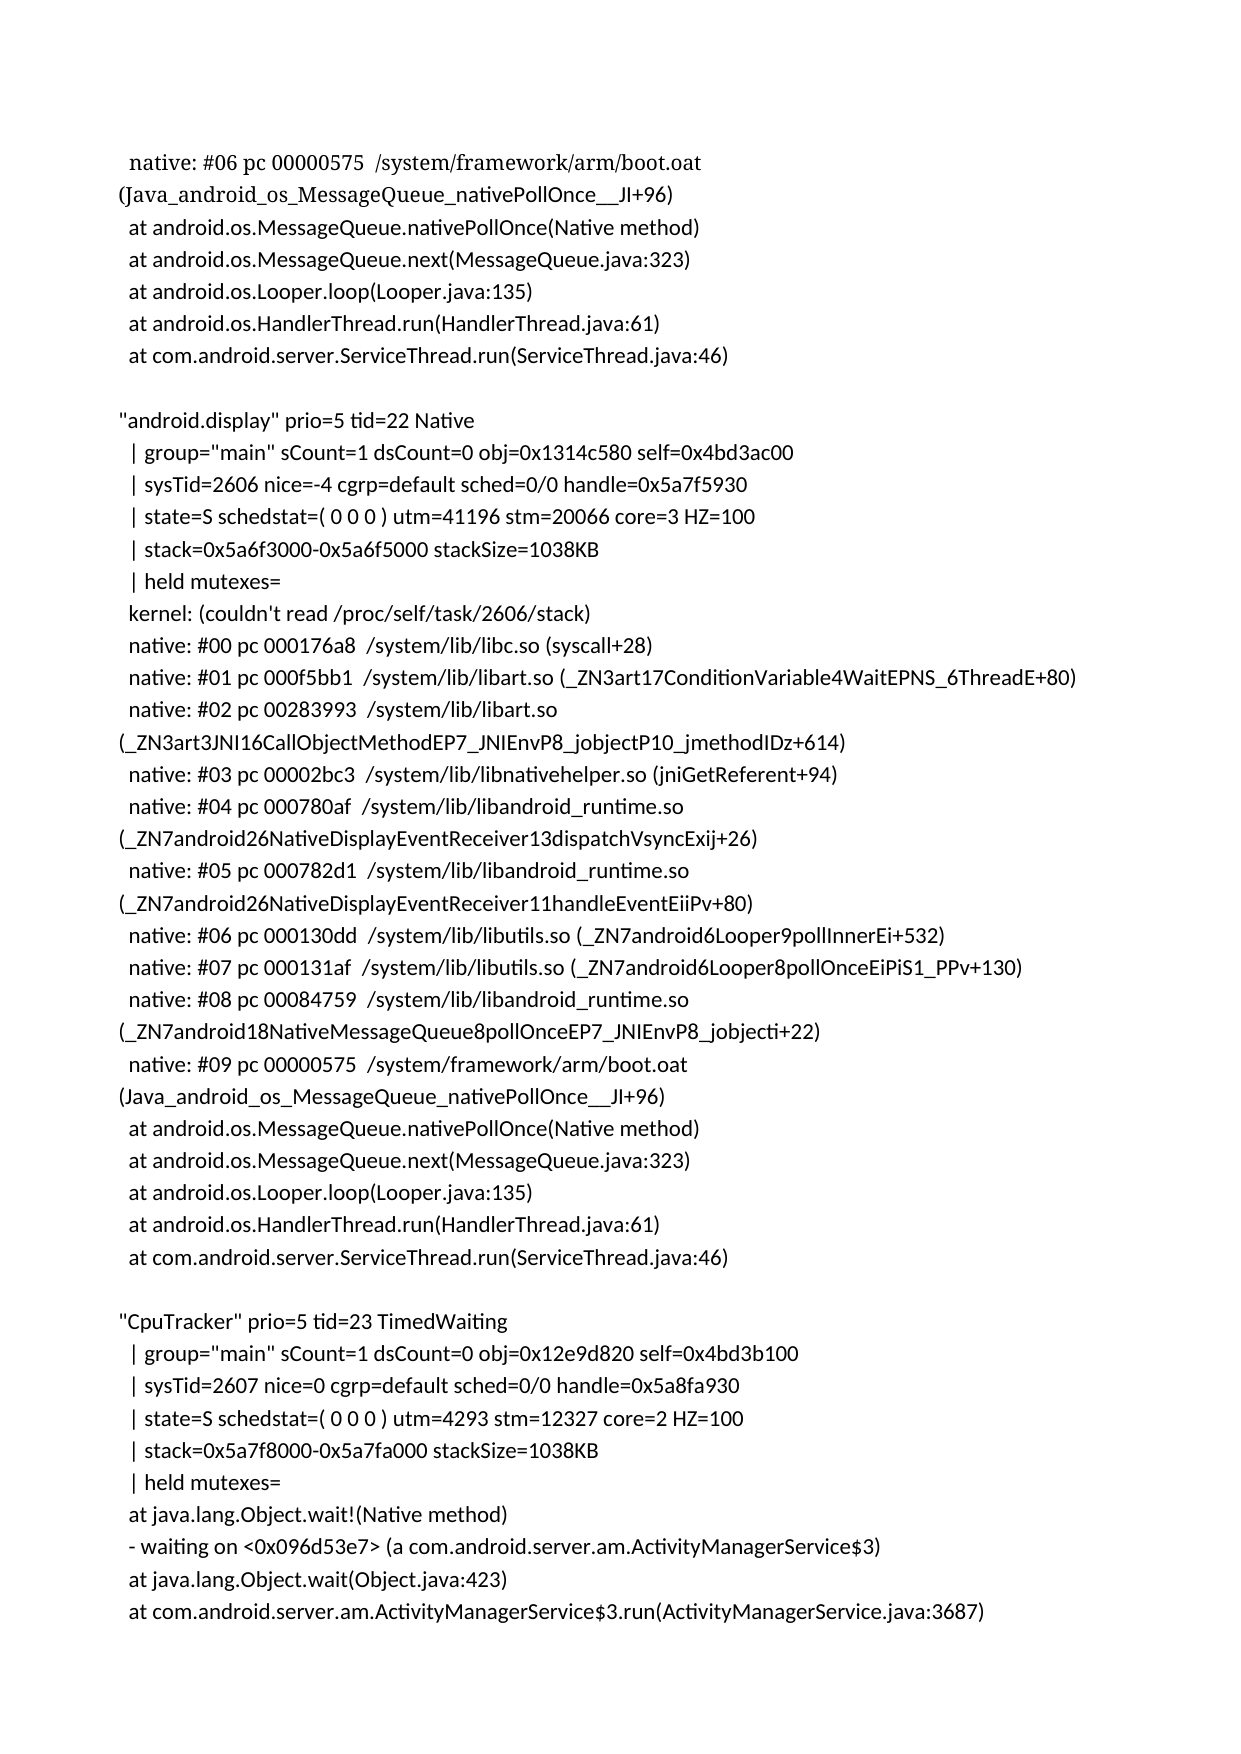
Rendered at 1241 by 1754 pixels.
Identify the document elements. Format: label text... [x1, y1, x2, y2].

text native: #07 pc 000131af /system/lib/libutils.so (_ZN7android6Looper8pollOnceEiPiS1_PPv+130) [118, 953, 1122, 981]
text at android.os.HandlerThread.run(HandlerThread.java:61) [118, 1211, 1122, 1239]
text | state=S schedstat=( 0 0 0 ) utm=4293 stm=12327 core=2 HZ=100 [118, 1404, 1122, 1432]
text "android.display" prio=5 tid=22 Native [118, 406, 1122, 434]
text | stack=0x5a6f3000-0x5a6f5000 stackSize=1038KB [118, 535, 1122, 563]
text at com.android.server.ServiceThread.run(ServiceThread.java:46) [118, 342, 1122, 369]
text | group="main" sCount=1 dsCount=0 obj=0x1314c580 self=0x4bd3ac00 [118, 438, 1122, 466]
text native: #00 pc 000176a8 /system/lib/libc.so (syscall+28) [118, 631, 1122, 659]
text native: #05 pc 000782d1 /system/lib/libandroid_runtime.so (_ZN7android26NativeDisplayEventReceiver11handleEventEiiPv+80) [118, 857, 1122, 917]
text native: #03 pc 00002bc3 /system/lib/libnativehelper.so (jniGetReferent+94) [118, 760, 1122, 788]
text native: #06 pc 000130dd /system/lib/libutils.so (_ZN7android6Looper9pollInnerEi+532) [118, 921, 1122, 949]
text at com.android.server.am.ActivityManagerService$3.run(ActivityManagerService.java:3687) [118, 1597, 1122, 1625]
text at com.android.server.ServiceThread.run(ServiceThread.java:46) [118, 1243, 1122, 1271]
text at java.lang.Object.wait(Object.java:423) [118, 1565, 1122, 1593]
text | held mutexes= [118, 567, 1122, 595]
text | sysTid=2607 nice=0 cgrp=default sched=0/0 handle=0x5a8fa930 [118, 1372, 1122, 1399]
text kernel: (couldn't read /proc/self/task/2606/stack) [118, 599, 1122, 627]
text | held mutexes= [118, 1468, 1122, 1496]
text | stack=0x5a7f8000-0x5a7fa000 stackSize=1038KB [118, 1436, 1122, 1464]
text at android.os.MessageQueue.next(MessageQueue.java:323) [118, 1146, 1122, 1174]
text at android.os.HandlerThread.run(HandlerThread.java:61) [118, 309, 1122, 337]
text native: #06 pc 00000575 /system/framework/arm/boot.oat (Java_android_os_MessageQueue_nativePollOnce__JI+96) [118, 148, 1122, 209]
text at android.os.MessageQueue.nativePollOnce(Native method) [118, 213, 1122, 241]
text | state=S schedstat=( 0 0 0 ) utm=41196 stm=20066 core=3 HZ=100 [118, 502, 1122, 531]
text at android.os.MessageQueue.next(MessageQueue.java:323) [118, 245, 1122, 273]
text | group="main" sCount=1 dsCount=0 obj=0x12e9d820 self=0x4bd3b100 [118, 1339, 1122, 1367]
text at java.lang.Object.wait!(Native method) [118, 1500, 1122, 1528]
text native: #01 pc 000f5bb1 /system/lib/libart.so (_ZN3art17ConditionVariable4WaitEPNS_6ThreadE+80) [118, 663, 1122, 691]
text native: #04 pc 000780af /system/lib/libandroid_runtime.so (_ZN7android26NativeDisplayEventReceiver13dispatchVsyncExij+26) [118, 792, 1122, 852]
text native: #09 pc 00000575 /system/framework/arm/boot.oat (Java_android_os_MessageQueue_nativePollOnce__JI+96) [118, 1050, 1122, 1110]
text at android.os.Looper.loop(Looper.java:135) [118, 277, 1122, 305]
text at android.os.Looper.loop(Looper.java:135) [118, 1178, 1122, 1206]
text at android.os.MessageQueue.nativePollOnce(Native method) [118, 1114, 1122, 1142]
text - waiting on <0x096d53e7> (a com.android.server.am.ActivityManagerService$3) [118, 1532, 1122, 1561]
text | sysTid=2606 nice=-4 cgrp=default sched=0/0 handle=0x5a7f5930 [118, 470, 1122, 498]
text "CpuTracker" prio=5 tid=23 TimedWaiting [118, 1307, 1122, 1335]
text native: #02 pc 00283993 /system/lib/libart.so (_ZN3art3JNI16CallObjectMethodEP7_JNIEnvP8_jobjectP10_jmethodIDz+614) [118, 696, 1122, 756]
text native: #08 pc 00084759 /system/lib/libandroid_runtime.so (_ZN7android18NativeMessageQueue8pollOnceEP7_JNIEnvP8_jobjecti+22) [118, 985, 1122, 1046]
